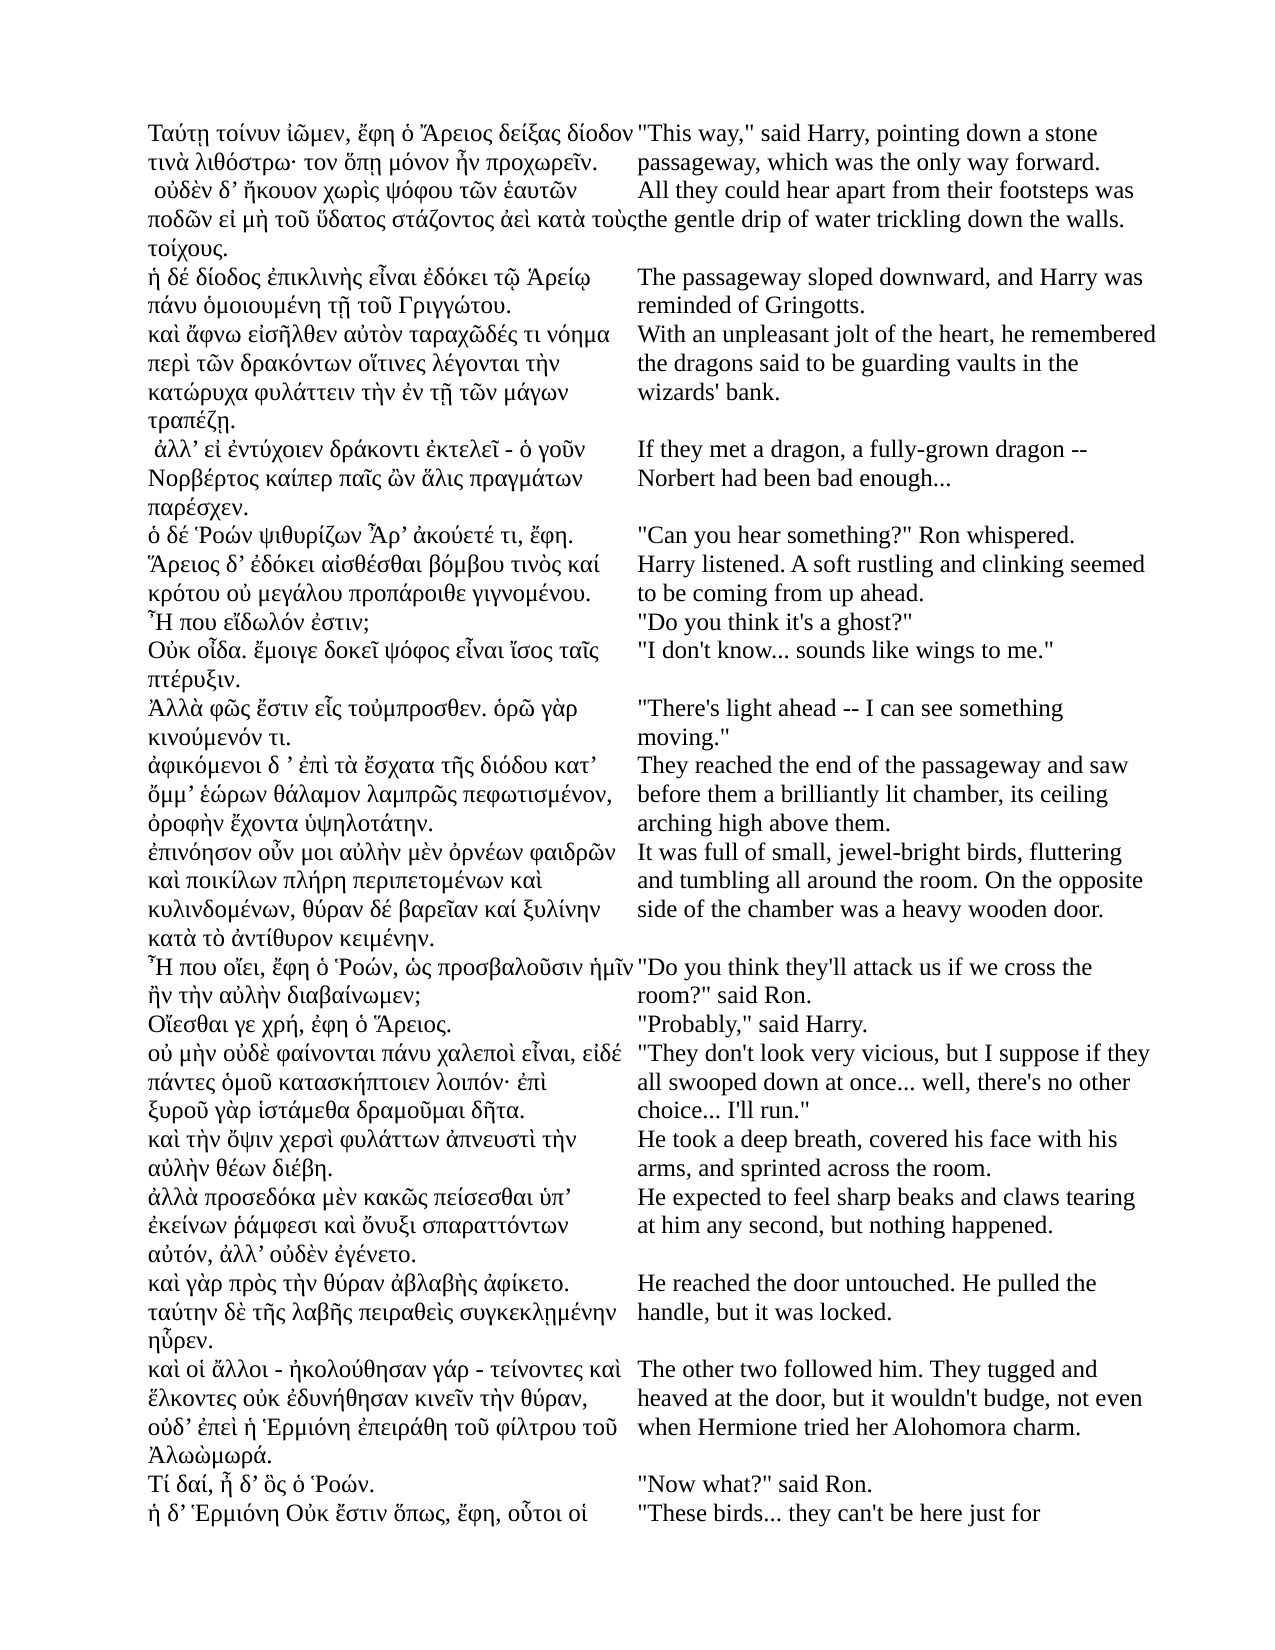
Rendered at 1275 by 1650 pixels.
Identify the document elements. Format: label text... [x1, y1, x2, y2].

table_cell They reached the end of the passageway and saw before them a brilliantly lit chamber, its ceiling arching high above them. [637, 751, 1157, 837]
table_cell "Do you think they'll attack us if we cross the room?" said Ron. [637, 952, 1157, 1009]
table_cell "Do you think it's a ghost?" [637, 607, 1157, 636]
table_cell He took a deep breath, covered his face with his arms, and sprinted across the room. [637, 1124, 1157, 1182]
table_cell "These birds... they can't be here just for [637, 1498, 1157, 1527]
table_cell καὶ τὴν ὄψιν χερσὶ φυλάττων ἀπνευστὶ τὴν αὐλὴν θέων διέβη. [148, 1124, 637, 1182]
table_cell Οὐκ οἶδα. ἔμοιγε δοκεῖ ψόφος εἶναι ἴσος ταῖς πτέρυξιν. [148, 636, 637, 693]
table_cell Ἦ που εἴδωλόν ἐστιν; [148, 607, 637, 636]
table_cell "Now what?" said Ron. [637, 1469, 1157, 1498]
table_cell The passageway sloped downward, and Harry was reminded of Gringotts. [637, 262, 1157, 319]
table_cell ἡ δ’ Ἑρμιόνη Οὐκ ἔστιν ὅπως, ἔφη, οὗτοι οἱ [148, 1498, 637, 1527]
table_cell If they met a dragon, a fully-grown dragon -- Norbert had been bad enough... [637, 434, 1157, 521]
table_cell He expected to feel sharp beaks and claws tearing at him any second, but nothing happened. [637, 1182, 1157, 1268]
table_cell Ταύτῃ τοίνυν ἰῶμεν, ἔφη ὁ Ἄρειος δείξας δίοδον τινὰ λιθόστρω· τον ὅπῃ μόνον ἦν προχωρεῖν. [148, 118, 637, 176]
table_cell Harry listened. A soft rustling and clinking seemed to be coming from up ahead. [637, 549, 1157, 607]
table_cell ὁ δέ Ῥοών ψιθυρίζων Ἆρ’ ἀκούετέ τι, ἔφη. [148, 521, 637, 549]
table_cell It was full of small, jewel-bright birds, fluttering and tumbling all around the room. On the opposite side of the chamber was a heavy wooden door. [637, 837, 1157, 952]
table_cell οὐδὲν δ’ ἤκουον χωρὶς ψόφου τῶν ἑαυτῶν ποδῶν εἰ μὴ τοῦ ὕδατος στάζοντος ἀεὶ κατὰ τοὺς τοίχους. [148, 176, 637, 262]
table_cell Ἦ που οἴει, ἔφη ὁ Ῥοών, ὡς προσβαλοῦσιν ἡμῖν ἢν τὴν αὐλὴν διαβαίνωμεν; [148, 952, 637, 1009]
table_cell "There's light ahead -- I can see something moving." [637, 693, 1157, 751]
table_cell Ἀλλὰ φῶς ἔστιν εἷς τοὐμπροσθεν. ὁρῶ γὰρ κινούμενόν τι. [148, 693, 637, 751]
table_cell With an unpleasant jolt of the heart, he remembered the dragons said to be guarding vaults in the wizards' bank. [637, 319, 1157, 434]
table_cell "Can you hear something?" Ron whispered. [637, 521, 1157, 549]
table_cell The other two followed him. They tugged and heaved at the door, but it wouldn't budge, not even when Hermione tried her Alohomora charm. [637, 1354, 1157, 1469]
table_cell Τί δαί, ἦ δ’ ὃς ὁ Ῥοών. [148, 1469, 637, 1498]
table_cell "They don't look very vicious, but I suppose if they all swooped down at once... well, there's no other choice... I'll run." [637, 1038, 1157, 1124]
table_cell καὶ ἄφνω εἰσῆλθεν αὐτὸν ταραχῶδές τι νόημα περὶ τῶν δρακόντων οἵτινες λέγονται τὴν κατώρυχα φυλάττειν τὴν ἐν τῇ τῶν μάγων τραπέζῃ. [148, 319, 637, 434]
table_cell "I don't know... sounds like wings to me." [637, 636, 1157, 693]
table_cell Οἴεσθαι γε χρή, ἐφη ὁ Ἅρειος. [148, 1009, 637, 1038]
table_cell ἡ δέ δίοδος ἐπικλινὴς εἶναι ἐδόκει τῷ Ἁρείῳ πάνυ ὁμοιουμένη τῇ τοῦ Γριγγώτου. [148, 262, 637, 319]
table_cell "Probably," said Harry. [637, 1009, 1157, 1038]
table_cell All they could hear apart from their footsteps was the gentle drip of water trickling down the walls. [637, 176, 1157, 262]
table_cell οὐ μὴν οὐδὲ φαίνονται πάνυ χαλεποὶ εἶναι, εἰδέ πάντες ὁμοῦ κατασκήπτοιεν λοιπόν· ἐπὶ ξυροῦ γὰρ ἱστάμεθα δραμοῦμαι δῆτα. [148, 1038, 637, 1124]
table_cell He reached the door untouched. He pulled the handle, but it was locked. [637, 1268, 1157, 1354]
table_cell ἐπινόησον οὖν μοι αὐλὴν μὲν ὀρνέων φαιδρῶν καὶ ποικίλων πλήρη περιπετομένων καὶ κυλινδομένων, θύραν δέ βαρεῖαν καί ξυλίνην κατὰ τὸ ἀντίθυρον κειμένην. [148, 837, 637, 952]
table_cell καὶ οἱ ἄλλοι - ἠκολούθησαν γάρ - τείνοντες καὶ ἕλκοντες οὐκ ἐδυνήθησαν κινεῖν τὴν θύραν, οὐδ’ ἐπεὶ ἡ Ἑρμιόνη ἐπειράθη τοῦ φίλτρου τοῦ Ἀλωὼμωρά. [148, 1354, 637, 1469]
table_cell καὶ γὰρ πρὸς τὴν θύραν ἀβλαβὴς ἀφίκετο. ταύτην δὲ τῆς λαβῆς πειραθεὶς συγκεκλῃμένην ηὗρεν. [148, 1268, 637, 1354]
table_cell ἀφικόμενοι δ ’ ἐπὶ τὰ ἔσχατα τῆς διόδου κατ’ ὄμμ’ ἑώρων θάλαμον λαμπρῶς πεφωτισμένον, ὀροφὴν ἔχοντα ὑψηλοτάτην. [148, 751, 637, 837]
table_cell Ἅρειος δ’ ἐδόκει αἰσθέσθαι βόμβου τινὸς καί κρότου οὐ μεγάλου προπάροιθε γιγνομένου. [148, 549, 637, 607]
table_cell ἀλλ’ εἰ ἐντύχοιεν δράκοντι ἐκτελεῖ - ὁ γοῦν Νορβέρτος καίπερ παῖς ὢν ἅλις πραγμάτων παρέσχεν. [148, 434, 637, 521]
table_cell "This way," said Harry, pointing down a stone passageway, which was the only way forward. [637, 118, 1157, 176]
table_cell ἀλλὰ προσεδόκα μὲν κακῶς πείσεσθαι ὑπ’ ἐκείνων ῥάμφεσι καὶ ὄνυξι σπαραττόντων αὐτόν, ἀλλ’ οὐδὲν ἐγένετο. [148, 1182, 637, 1268]
